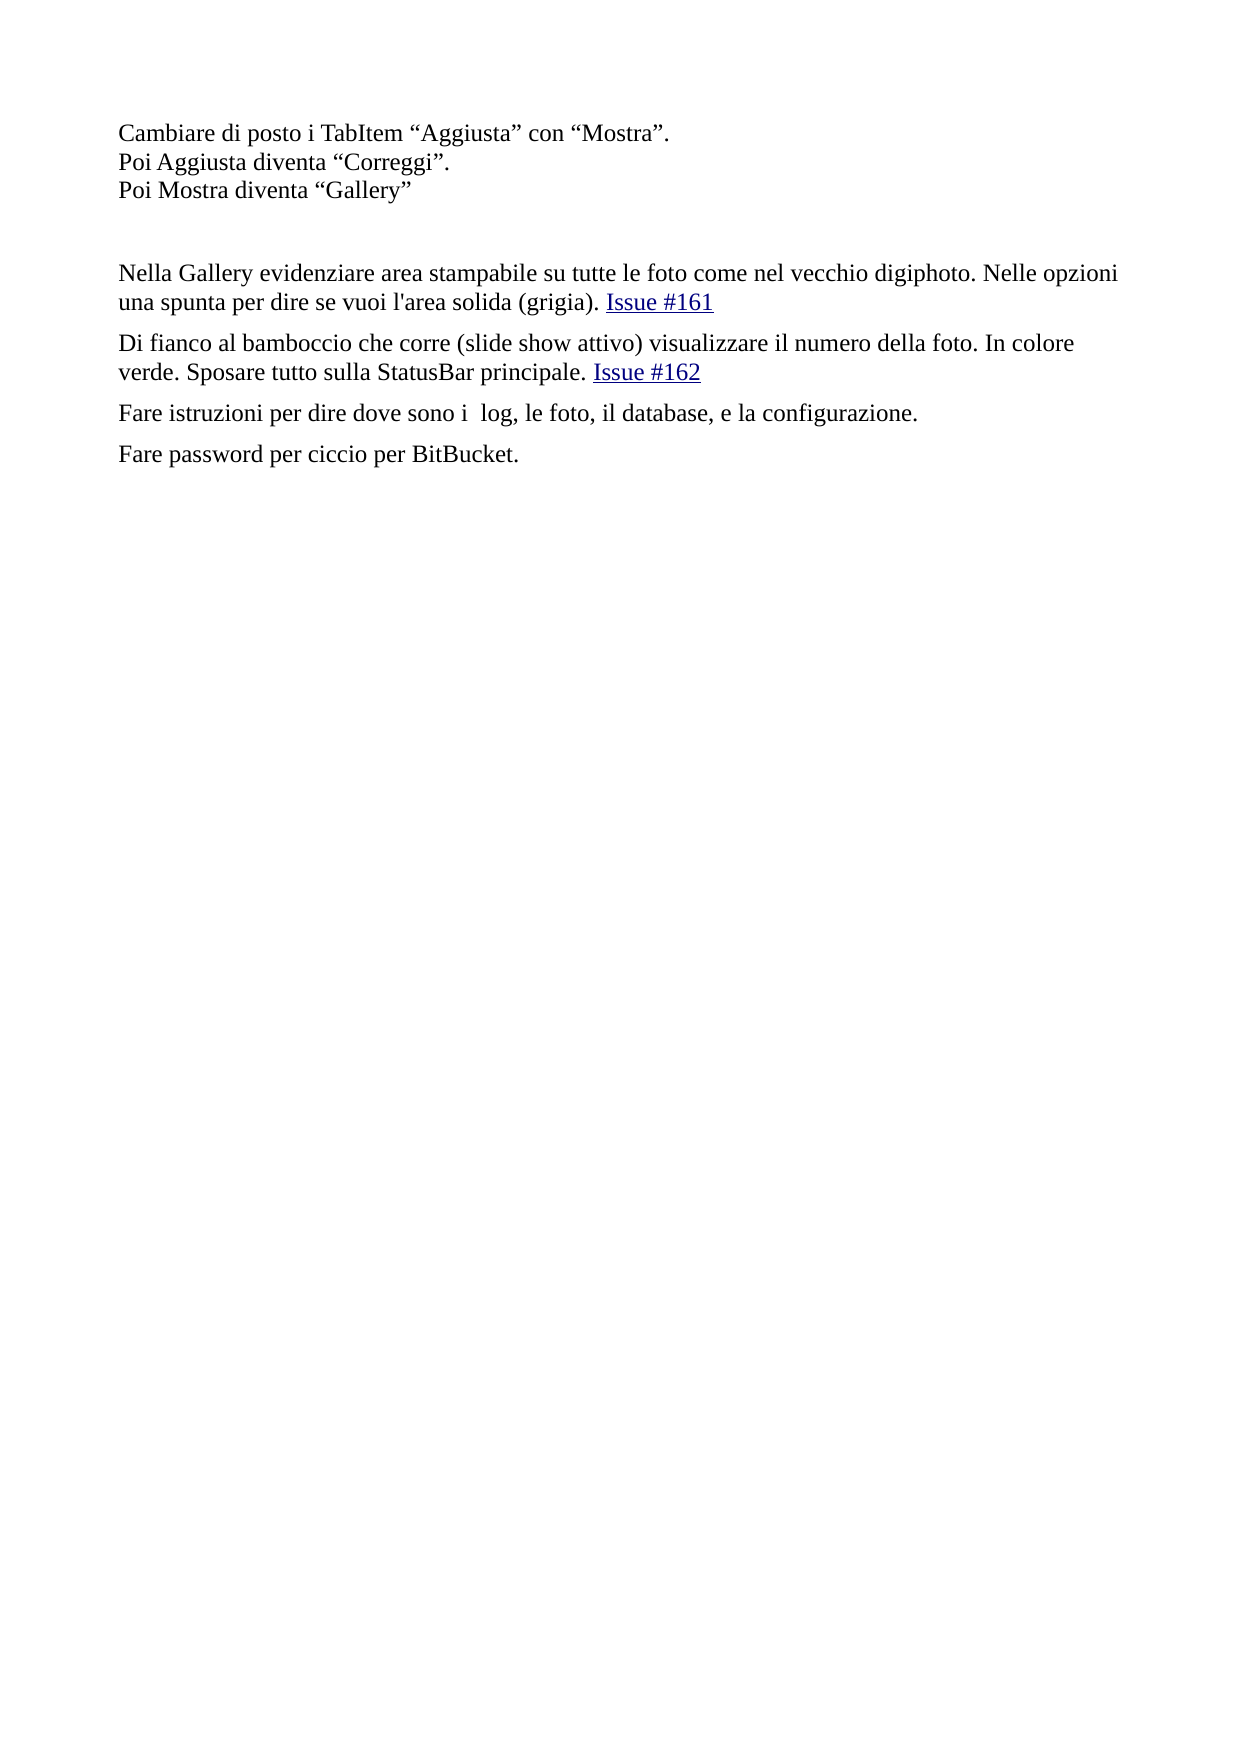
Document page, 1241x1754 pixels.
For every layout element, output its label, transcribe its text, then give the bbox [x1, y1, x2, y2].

text Nella Gallery evidenziare area stampabile su tutte le foto come nel vecchio digiphoto. Nelle opzioni una spunta per dire se vuoi l'area solida (grigia). Issue #161 [118, 258, 1122, 316]
text Di fianco al bamboccio che corre (slide show attivo) visualizzare il numero della foto. In colore verde. Sposare tutto sulla StatusBar principale. Issue #162 [118, 328, 1122, 386]
text Fare istruzioni per dire dove sono i log, le foto, il database, e la configurazione. [118, 398, 1122, 427]
text Cambiare di posto i TabItem “Aggiusta” con “Mostra”. Poi Aggiusta diventa “Correggi”. Poi Mostra diventa “Gallery” [118, 118, 1122, 204]
text Fare password per ciccio per BitBucket. [118, 439, 1122, 468]
